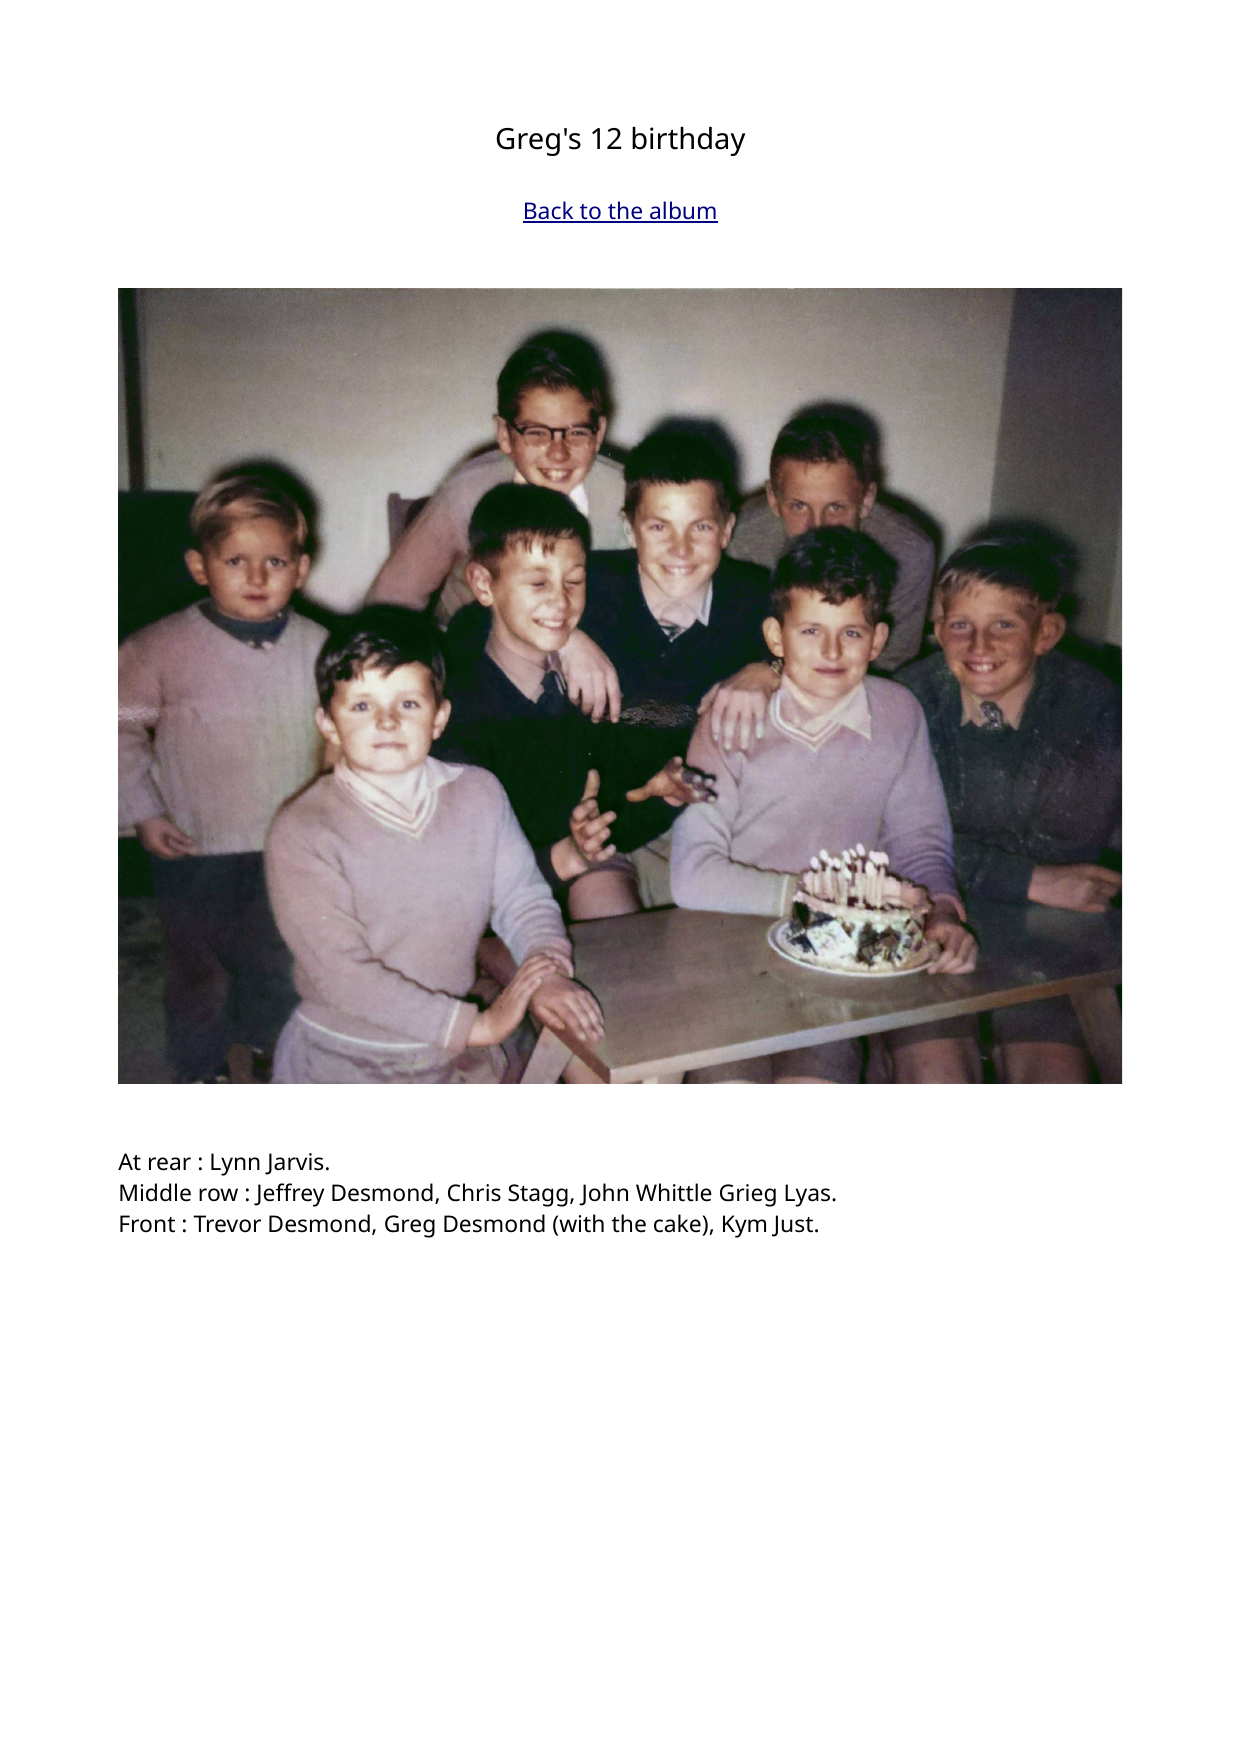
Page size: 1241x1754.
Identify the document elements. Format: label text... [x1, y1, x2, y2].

text Middle row : Jeffrey Desmond, Chris Stagg, John Whittle Grieg Lyas. [118, 1177, 1122, 1208]
picture [118, 288, 1123, 1084]
text Back to the album [118, 195, 1122, 226]
text Greg's 12 birthday [118, 118, 1122, 158]
text At rear : Lynn Jarvis. [118, 1146, 1122, 1177]
text Front : Trevor Desmond, Greg Desmond (with the cake), Kym Just. [118, 1208, 1122, 1239]
